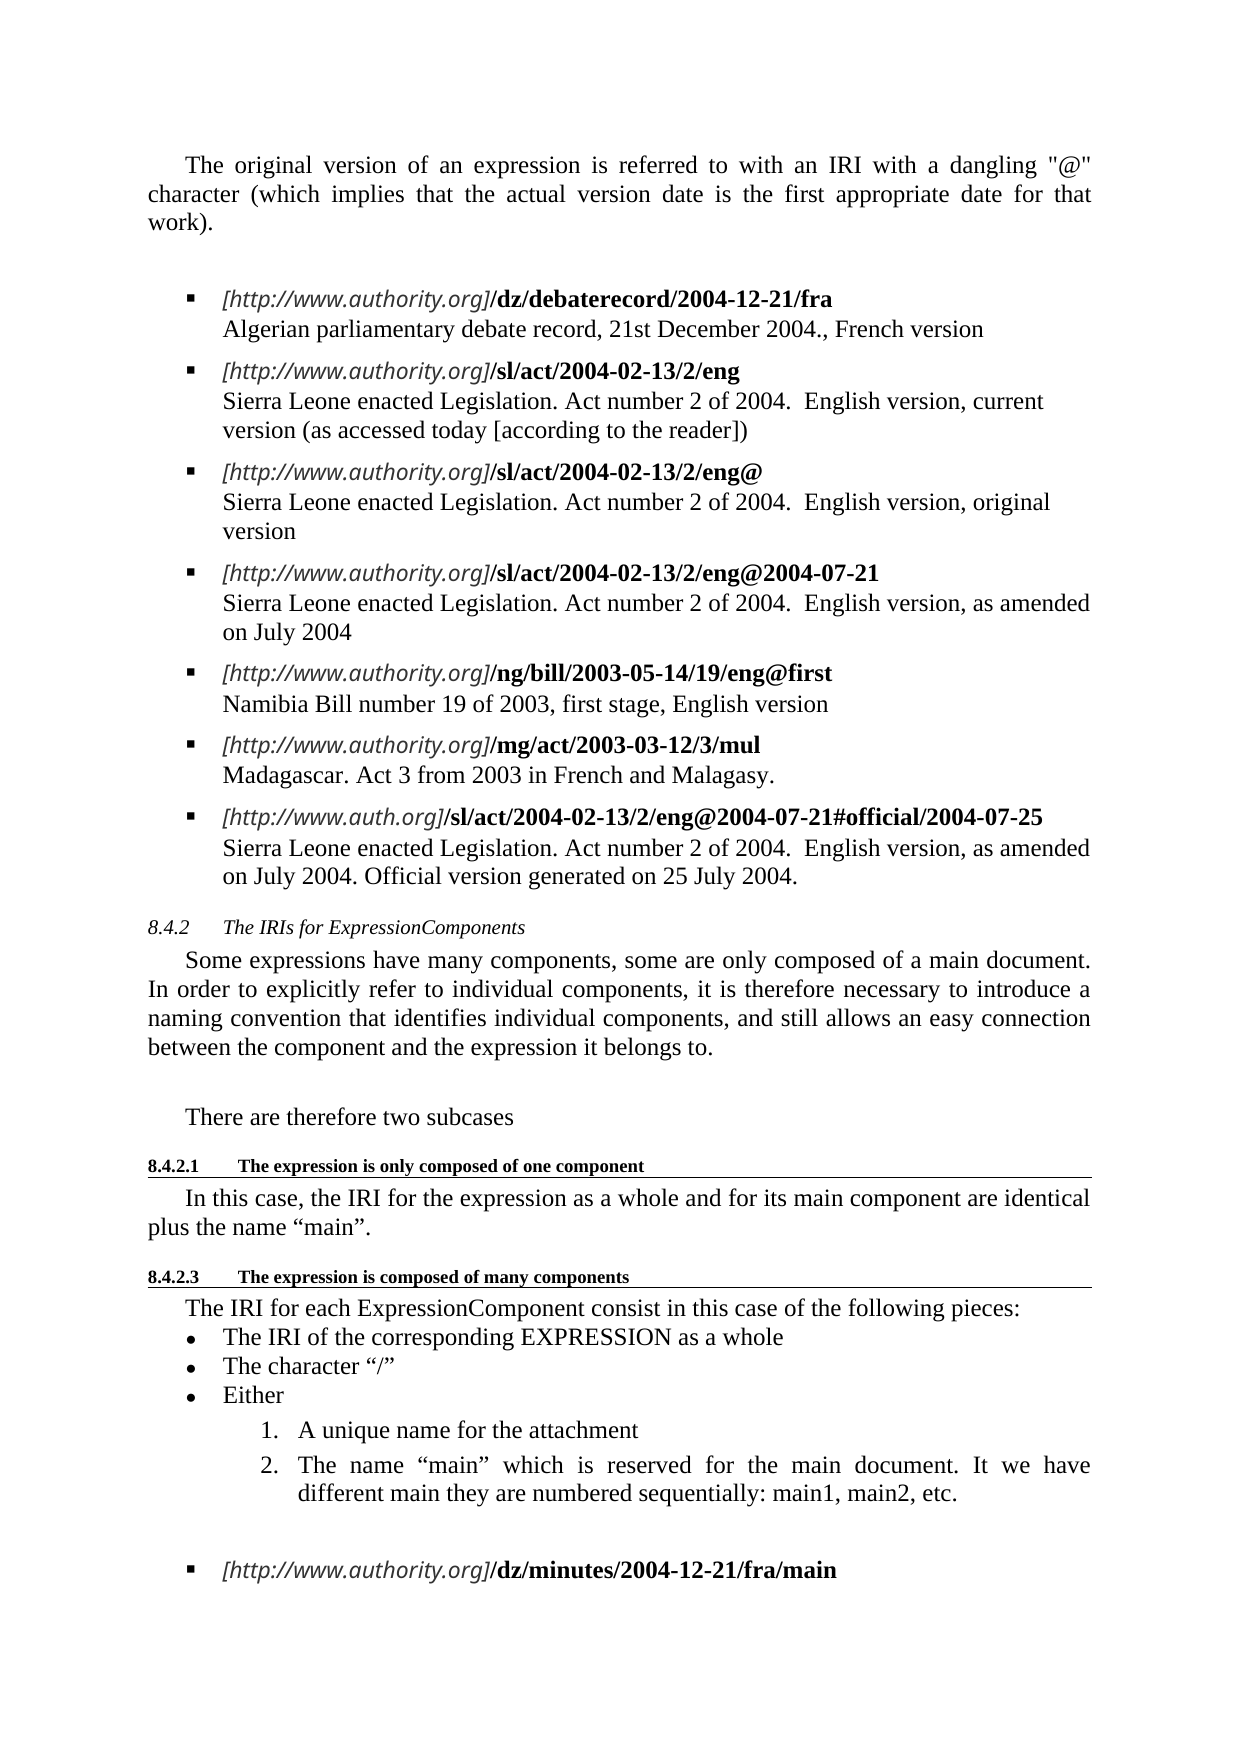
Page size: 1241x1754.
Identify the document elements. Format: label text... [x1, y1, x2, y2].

list [http://www.authority.org]/dz/minutes/2004-12-21/fra/main [185, 1554, 1092, 1586]
text The original version of an expression is referred to with an IRI with a dangling "@" character (which implies that the actual version date is the first appropriate date for that work). [148, 150, 1092, 236]
list [http://www.authority.org]/sl/act/2004-02-13/2/eng Sierra Leone enacted Legislation. Act number 2 of 2004. English version, current version (as accessed today [according to the reader]) [185, 355, 1092, 444]
subtitle The expression is composed of many components [148, 1266, 1092, 1287]
text There are therefore two subcases [148, 1102, 1092, 1130]
list [http://www.authority.org]/dz/debaterecord/2004-12-21/fra Algerian parliamentary debate record, 21st December 2004., French version [185, 283, 1092, 343]
list The IRI of the corresponding EXPRESSION as a whole [185, 1322, 1092, 1351]
subtitle The expression is only composed of one component [148, 1155, 1092, 1177]
list The character “/” [185, 1351, 1092, 1380]
text Some expressions have many components, some are only composed of a main document. In order to explicitly refer to individual components, it is therefore necessary to introduce a naming convention that identifies individual components, and still allows an easy connection between the component and the expression it belongs to. [148, 945, 1092, 1060]
list [http://www.auth.org]/sl/act/2004-02-13/2/eng@2004-07-21#official/2004-07-25 Sierra Leone enacted Legislation. Act number 2 of 2004. English version, as amended on July 2004. Official version generated on 25 July 2004. [185, 801, 1092, 890]
text In this case, the IRI for the expression as a whole and for its main component are identical plus the name “main”. [148, 1183, 1092, 1241]
text 2. The name “main” which is reserved for the main document. It we have different main they are numbered sequentially: main1, main2, etc. [260, 1450, 1092, 1507]
list Either [185, 1380, 1092, 1408]
list [http://www.authority.org]/mg/act/2003-03-12/3/mul Madagascar. Act 3 from 2003 in French and Malagasy. [185, 729, 1092, 789]
list [http://www.authority.org]/sl/act/2004-02-13/2/eng@2004-07-21 Sierra Leone enacted Legislation. Act number 2 of 2004. English version, as amended on July 2004 [185, 557, 1092, 645]
text 1. A unique name for the attachment [260, 1415, 1092, 1443]
subtitle The IRIs for ExpressionComponents [148, 915, 1092, 939]
list [http://www.authority.org]/ng/bill/2003-05-14/19/eng@first Namibia Bill number 19 of 2003, first stage, English version [185, 657, 1092, 717]
list [http://www.authority.org]/sl/act/2004-02-13/2/eng@ Sierra Leone enacted Legislation. Act number 2 of 2004. English version, original version [185, 456, 1092, 545]
text The IRI for each ExpressionComponent consist in this case of the following pieces: [148, 1293, 1092, 1322]
